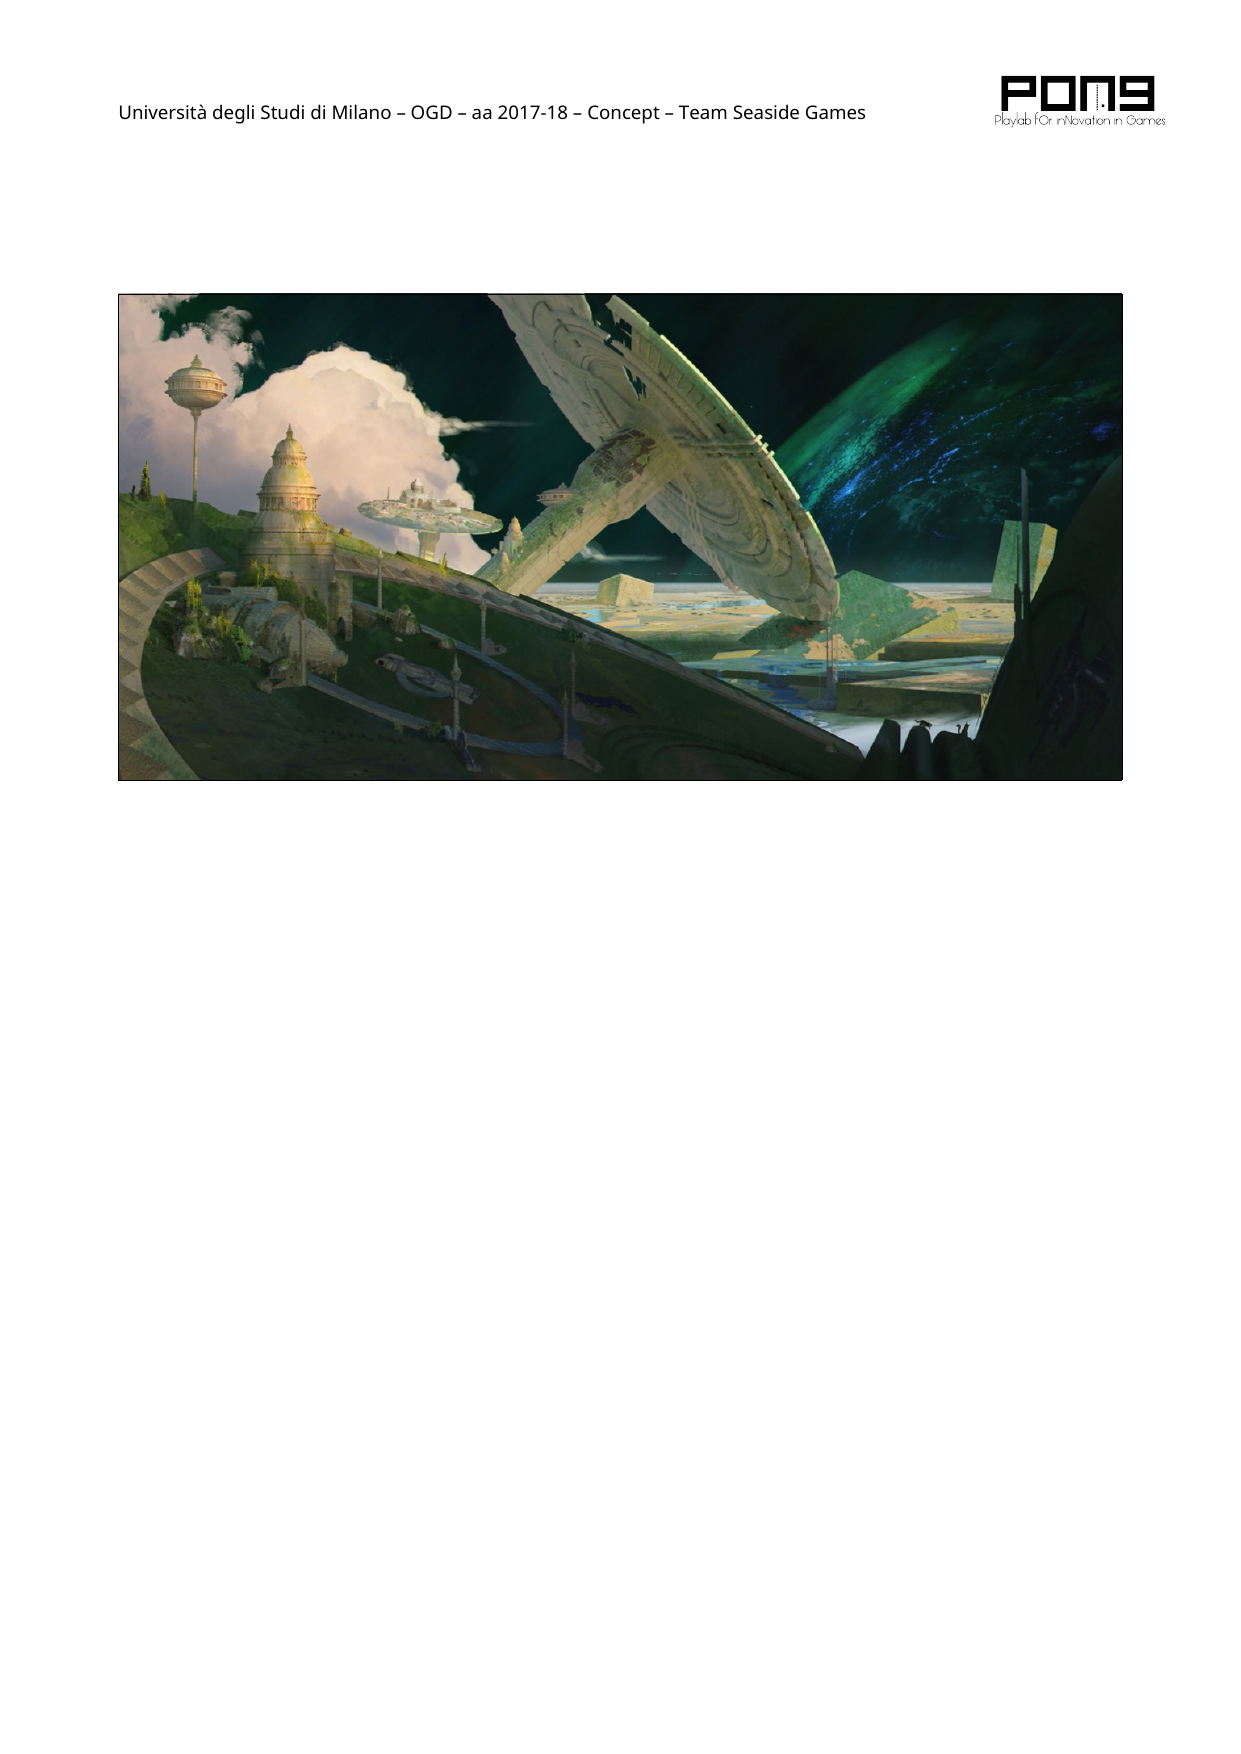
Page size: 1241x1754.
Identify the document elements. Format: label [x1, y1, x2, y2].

picture [995, 75, 1166, 128]
picture [119, 295, 1122, 780]
